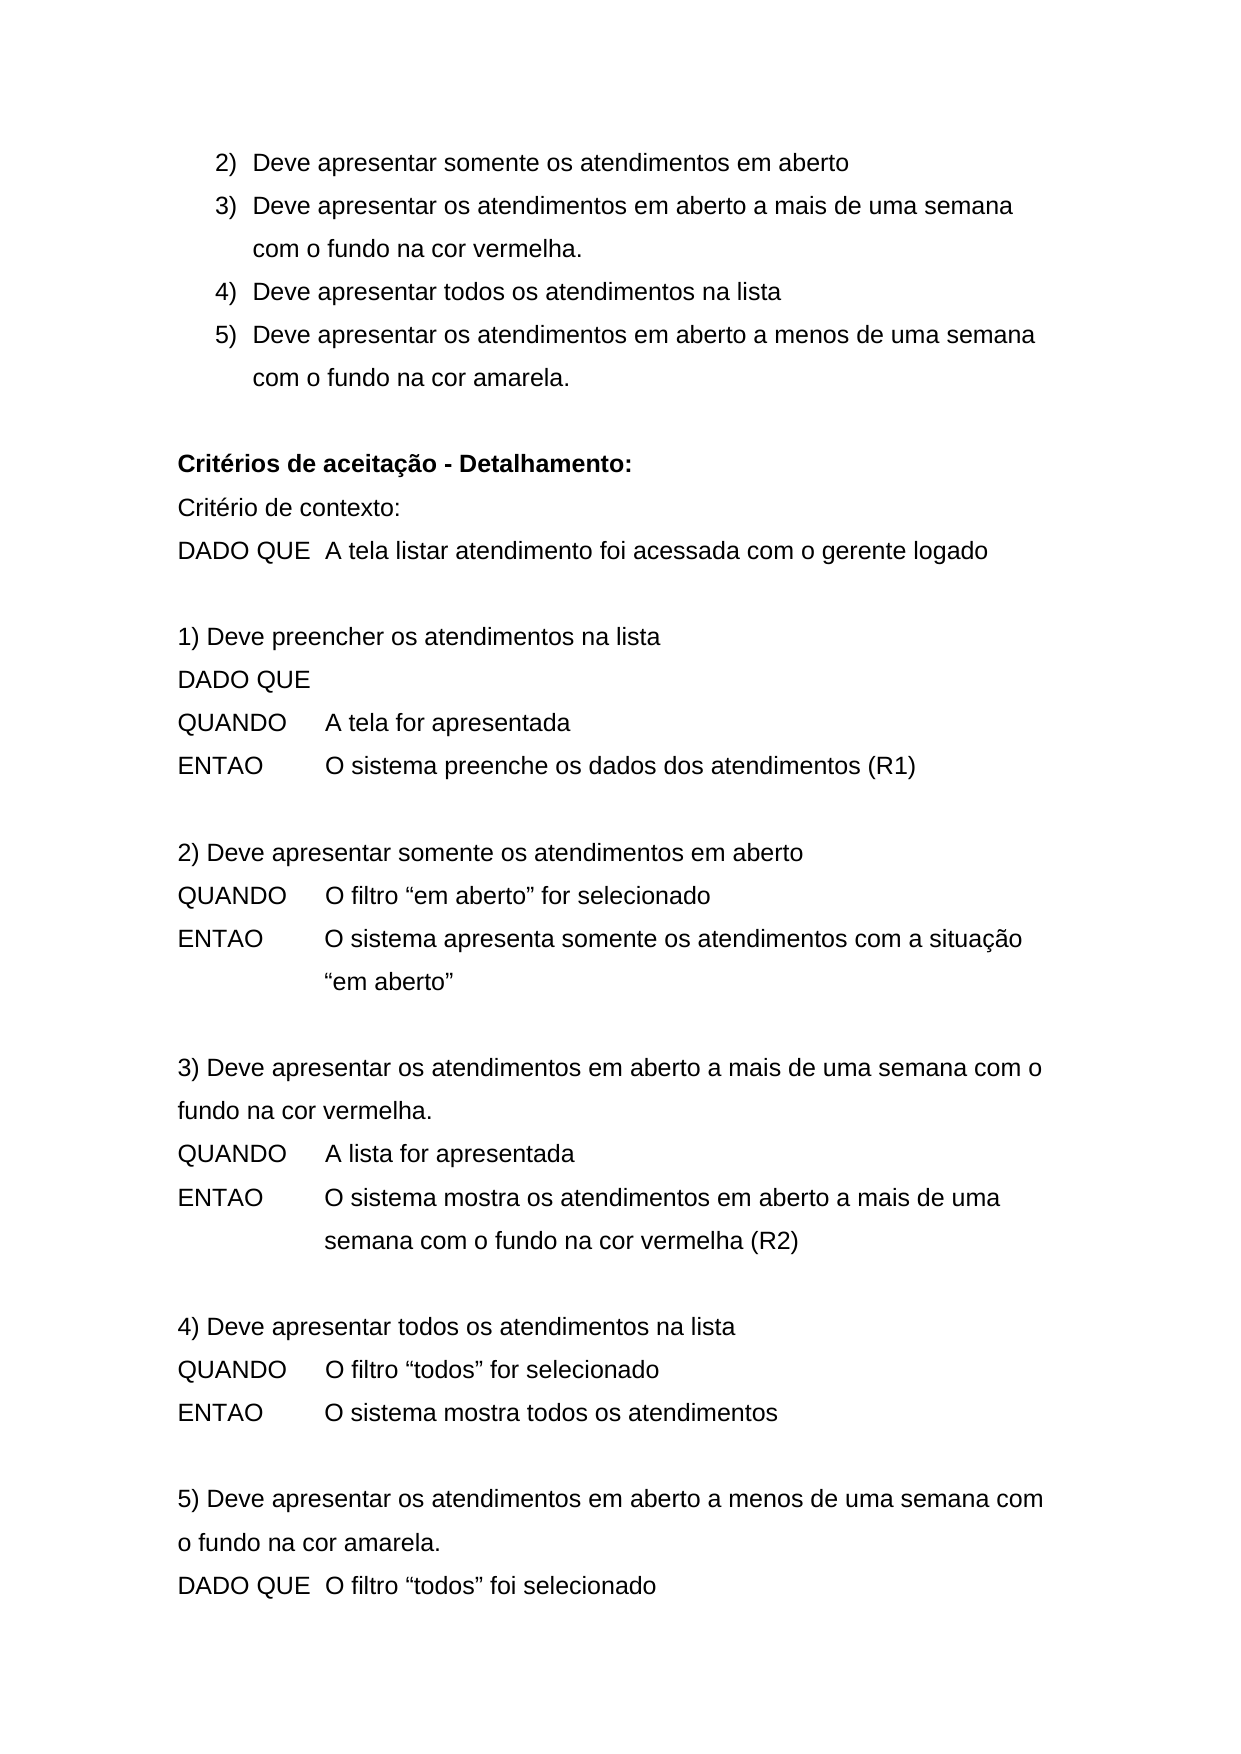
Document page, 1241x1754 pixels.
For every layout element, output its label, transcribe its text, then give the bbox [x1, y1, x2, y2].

text QUANDO A lista for apresentada [177, 1139, 1063, 1168]
list Deve apresentar os atendimentos em aberto a mais de uma semana com o fundo na cor vermelha. [215, 191, 1063, 263]
text ENTAO O sistema preenche os dados dos atendimentos (R1) [177, 751, 1063, 780]
text 3) Deve apresentar os atendimentos em aberto a mais de uma semana com o fundo na cor vermelha. [177, 1053, 1063, 1125]
text DADO QUE [177, 665, 1063, 694]
text 2) Deve apresentar somente os atendimentos em aberto [177, 838, 1063, 866]
text QUANDO O filtro “todos” for selecionado [177, 1355, 1063, 1384]
text ENTAO O sistema apresenta somente os atendimentos com a situação “em aberto” [177, 924, 1063, 996]
text QUANDO O filtro “em aberto” for selecionado [177, 881, 1063, 909]
text 5) Deve apresentar os atendimentos em aberto a menos de uma semana com o fundo na cor amarela. [177, 1484, 1063, 1556]
list Deve apresentar todos os atendimentos na lista [215, 277, 1063, 306]
list Deve apresentar os atendimentos em aberto a menos de uma semana com o fundo na cor amarela. [215, 320, 1063, 392]
text Critério de contexto: [177, 493, 1063, 521]
text 4) Deve apresentar todos os atendimentos na lista [177, 1312, 1063, 1341]
text DADO QUE O filtro “todos” foi selecionado [177, 1571, 1063, 1599]
text Critérios de aceitação - Detalhamento: [177, 449, 1063, 478]
list Deve apresentar somente os atendimentos em aberto [215, 148, 1063, 176]
text ENTAO O sistema mostra todos os atendimentos [177, 1398, 1063, 1427]
text ENTAO O sistema mostra os atendimentos em aberto a mais de uma semana com o fundo na cor vermelha (R2) [177, 1183, 1063, 1254]
text QUANDO A tela for apresentada [177, 708, 1063, 737]
text DADO QUE A tela listar atendimento foi acessada com o gerente logado [177, 536, 1063, 564]
text 1) Deve preencher os atendimentos na lista [177, 622, 1063, 651]
